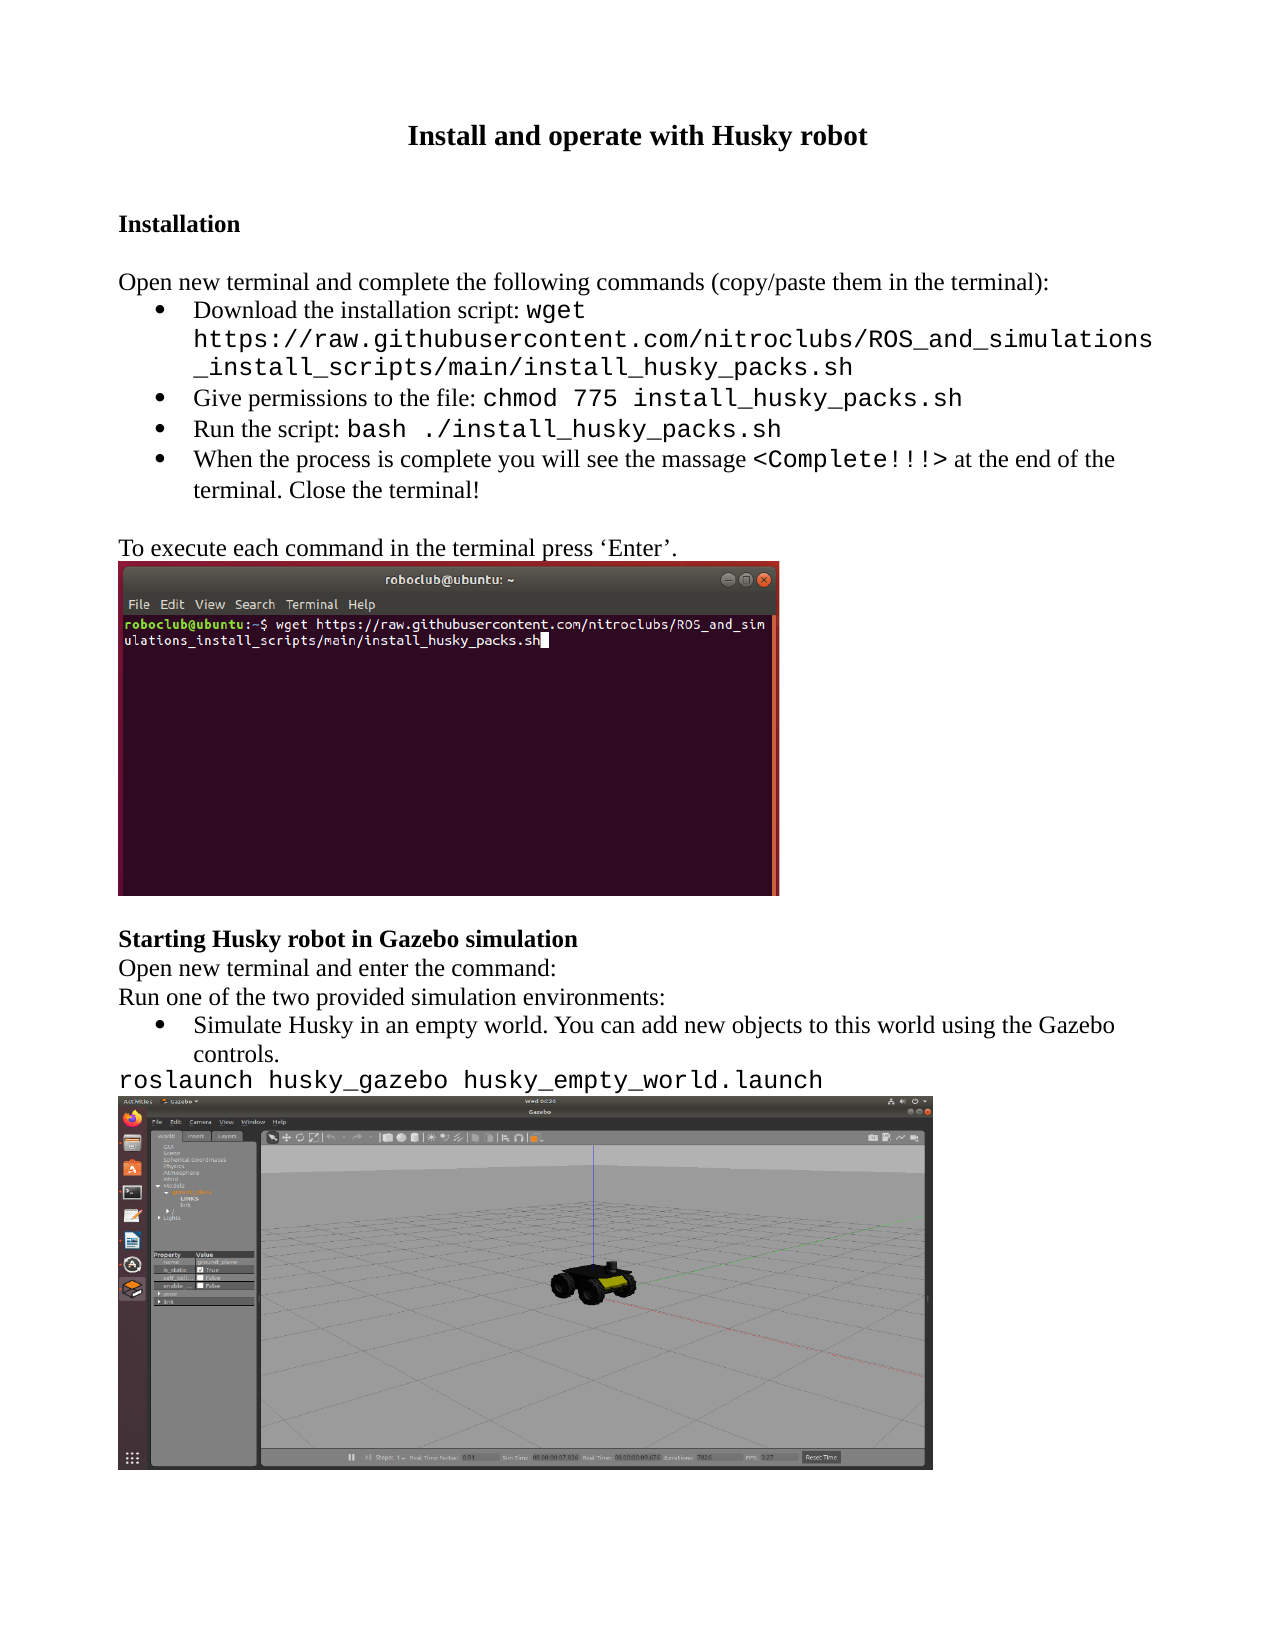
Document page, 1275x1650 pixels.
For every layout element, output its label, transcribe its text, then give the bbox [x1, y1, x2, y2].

text Starting Husky robot in Gazebo simulation [118, 924, 1157, 953]
list Simulate Husky in an empty world. You can add new objects to this world using the Gazebo controls. [156, 1010, 1157, 1068]
list Run the script: bash ./install_husky_packs.sh [156, 414, 1157, 444]
text Open new terminal and complete the following commands (copy/paste them in the terminal): [118, 267, 1157, 295]
text Install and operate with Husky robot [118, 118, 1157, 152]
list Give permissions to the file: chmod 775 install_husky_packs.sh [156, 383, 1157, 414]
text Installation [118, 209, 1157, 238]
text roslaunch husky_gazebo husky_empty_world.launch [118, 1068, 1157, 1096]
text Run one of the two provided simulation environments: [118, 982, 1157, 1010]
list When the process is complete you will see the massage <Complete!!!> at the end of the terminal. Close the terminal! [156, 444, 1157, 504]
list Download the installation script: wget https://raw.githubusercontent.com/nitroclubs/ROS_and_simulations_install_scripts/main/install_husky_packs.sh [156, 295, 1157, 383]
text Open new terminal and enter the command: [118, 953, 1157, 982]
text To execute each command in the terminal press ‘Enter’. [118, 533, 1157, 562]
